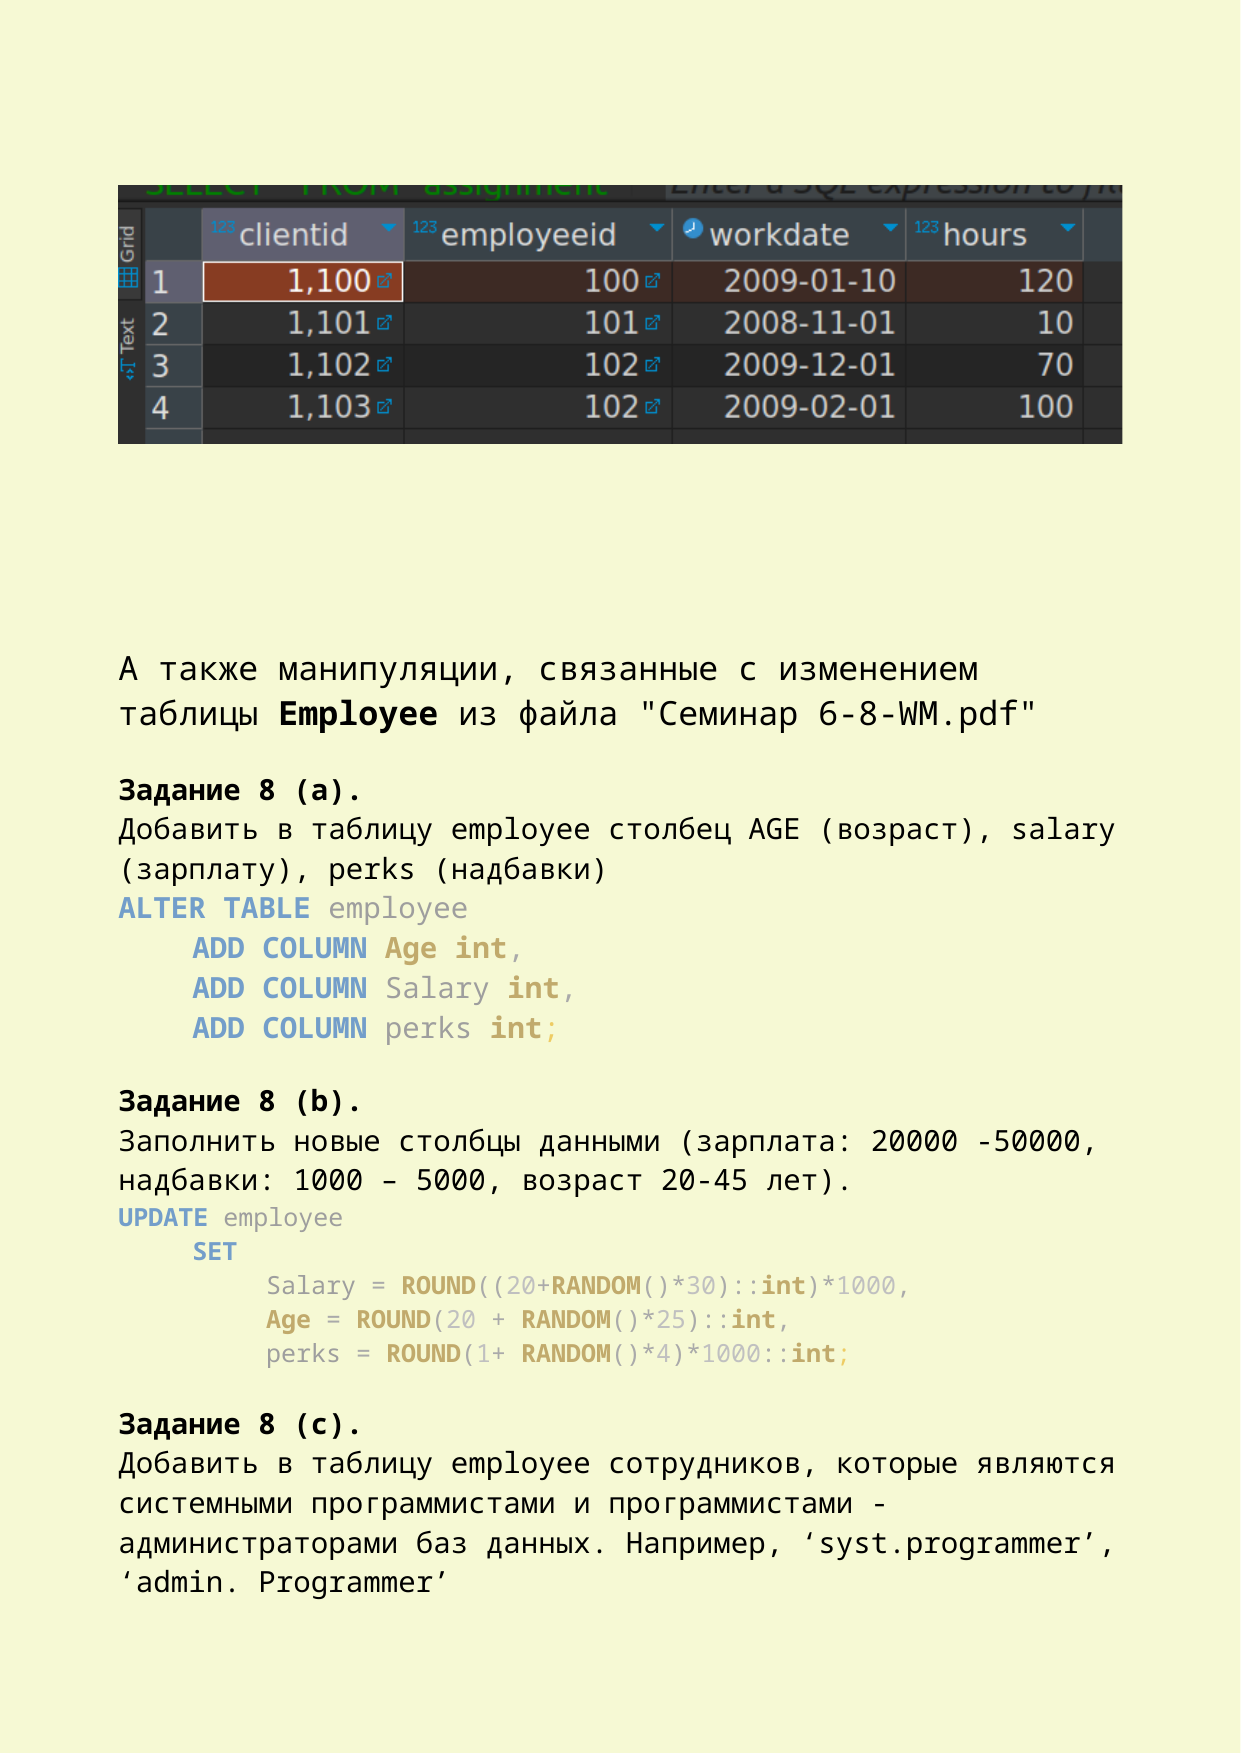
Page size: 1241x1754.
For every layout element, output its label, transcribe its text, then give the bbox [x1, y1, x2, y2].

text perks = ROUND(1+ RANDOM()*4)*1000::int; [118, 1335, 1122, 1369]
text Salary = ROUND((20+RANDOM()*30)::int)*1000, [118, 1267, 1122, 1301]
text ALTER TABLE employee [118, 888, 1122, 927]
text Добавить в таблицу employee сотрудников, которые являются [118, 1443, 1122, 1482]
text администраторами баз данных. Например, ‘syst.programmer’, [118, 1522, 1122, 1562]
text Заполнить новые столбцы данными (зарплата: 20000 -50000, [118, 1120, 1122, 1159]
text А также манипуляции, связанные с изменением таблицы Employee из файла "Семинар 6-8-WM.pdf" [118, 644, 1122, 735]
text ADD COLUMN perks int; [118, 1007, 1122, 1047]
text Задание 8 (b). [118, 1080, 1122, 1120]
text ADD COLUMN Salary int, [118, 967, 1122, 1007]
text надбавки: 1000 – 5000, возраст 20-45 лет). [118, 1159, 1122, 1199]
text SET [118, 1233, 1122, 1267]
picture [118, 185, 1123, 444]
text Задание 8 (a). [118, 769, 1122, 808]
text системными программистами и программистами - [118, 1482, 1122, 1522]
text Задание 8 (с). [118, 1403, 1122, 1443]
text ‘admin. Programmer’ [118, 1562, 1122, 1601]
text ADD COLUMN Age int, [118, 927, 1122, 967]
text UPDATE employee [118, 1199, 1122, 1233]
text (зарплату), perks (надбавки) [118, 848, 1122, 888]
text Добавить в таблицу employee столбец AGE (возраст), salary [118, 808, 1122, 848]
picture [126, 275, 130, 285]
text Age = ROUND(20 + RANDOM()*25)::int, [118, 1301, 1122, 1335]
